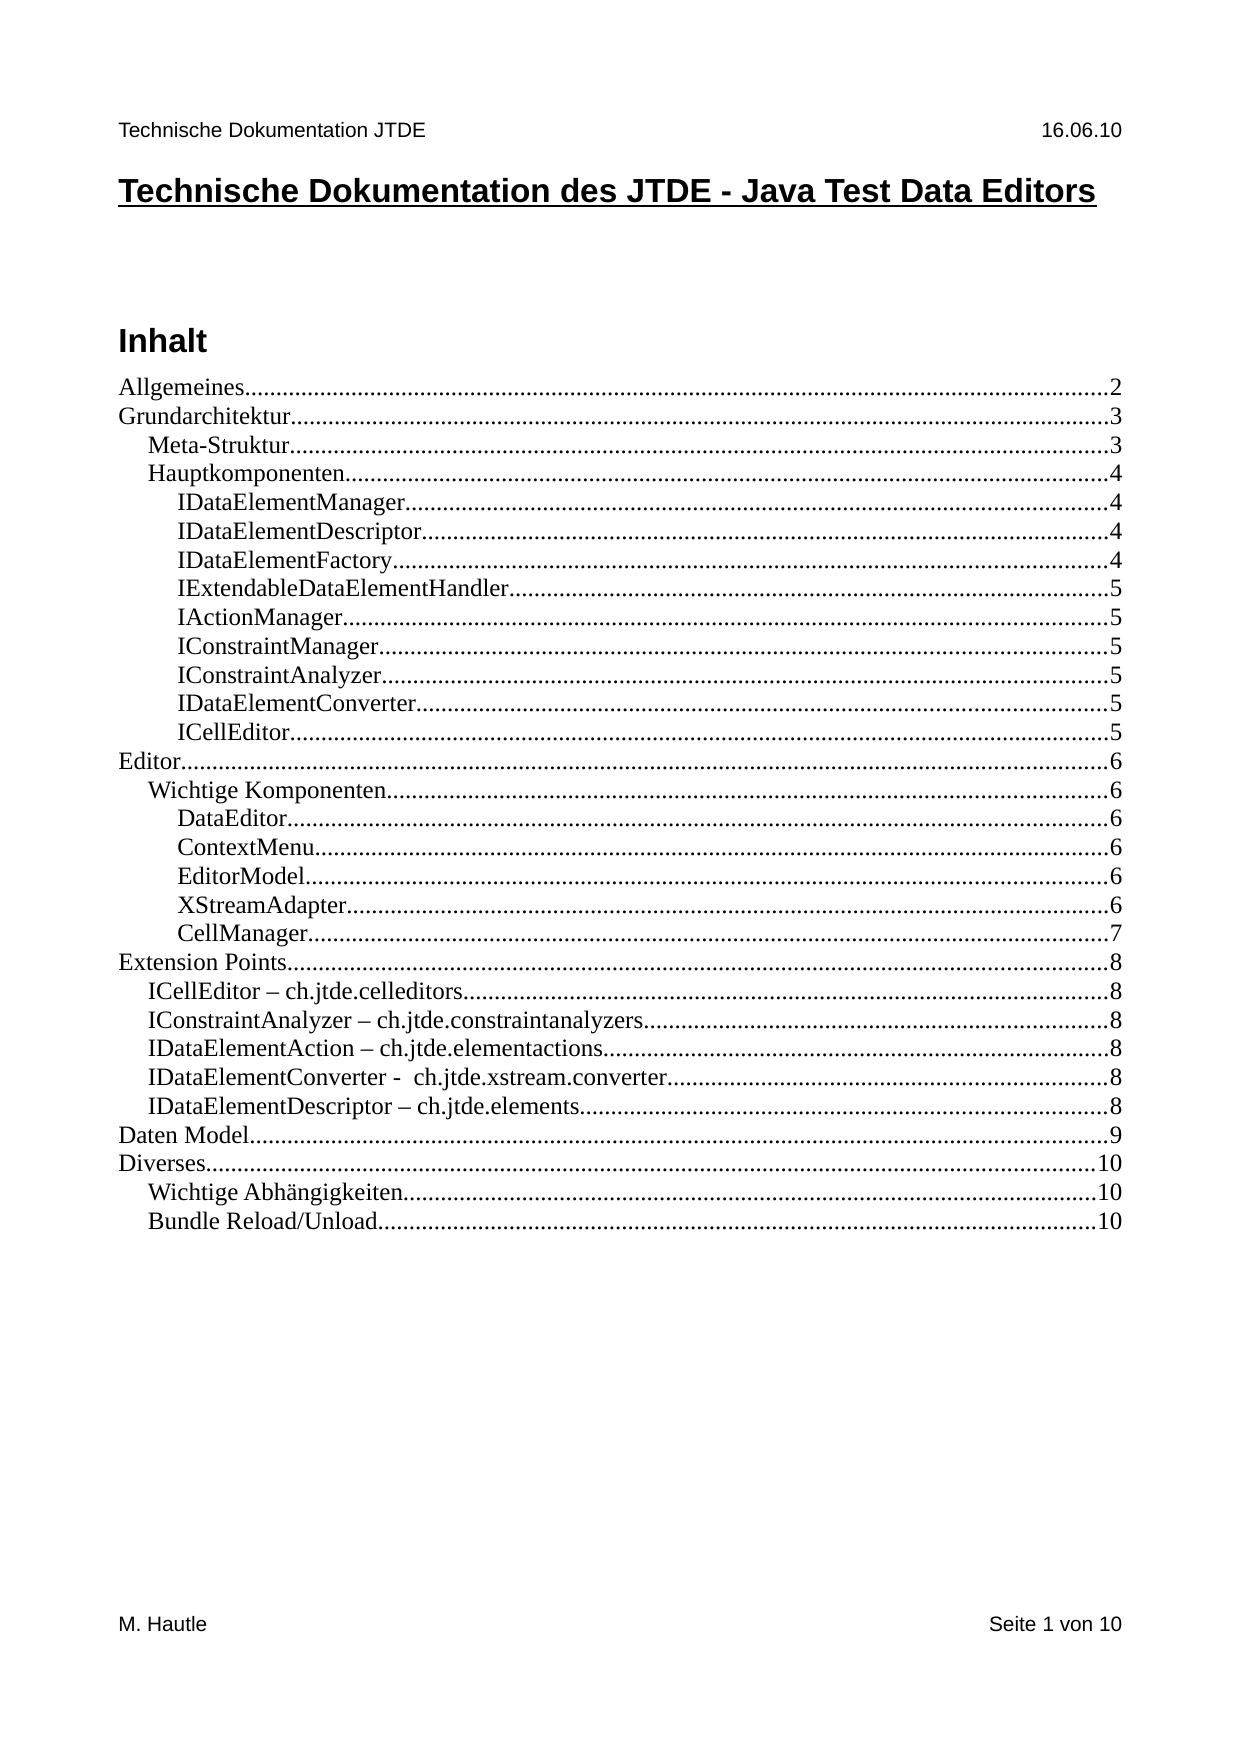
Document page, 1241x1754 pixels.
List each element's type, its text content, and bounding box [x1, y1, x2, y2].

text IDataElementAction – ch.jtde.elementactions 8 [148, 1033, 1122, 1062]
text IDataElementManager 4 [177, 487, 1122, 516]
text Wichtige Abhängigkeiten 10 [148, 1177, 1122, 1206]
text Grundarchitektur 3 [118, 401, 1122, 430]
text ContextMenu 6 [177, 832, 1122, 861]
text IDataElementConverter 5 [177, 688, 1122, 717]
text IConstraintAnalyzer – ch.jtde.constraintanalyzers 8 [148, 1005, 1122, 1033]
text ICellEditor – ch.jtde.celleditors 8 [148, 976, 1122, 1005]
text XStreamAdapter 6 [177, 890, 1122, 918]
text CellManager 7 [177, 918, 1122, 947]
text IConstraintAnalyzer 5 [177, 660, 1122, 688]
text Extension Points 8 [118, 947, 1122, 976]
text IConstraintManager 5 [177, 631, 1122, 660]
text Bundle Reload/Unload 10 [148, 1206, 1122, 1235]
text IDataElementFactory 4 [177, 545, 1122, 573]
text IDataElementDescriptor 4 [177, 516, 1122, 545]
text Wichtige Komponenten 6 [148, 775, 1122, 803]
text ICellEditor 5 [177, 717, 1122, 746]
text Daten Model 9 [118, 1120, 1122, 1148]
text IDataElementConverter - ch.jtde.xstream.converter 8 [148, 1062, 1122, 1091]
text DataEditor 6 [177, 803, 1122, 832]
text IExtendableDataElementHandler 5 [177, 573, 1122, 602]
text IDataElementDescriptor – ch.jtde.elements 8 [148, 1091, 1122, 1120]
text Meta-Struktur 3 [148, 430, 1122, 458]
text Hauptkomponenten 4 [148, 458, 1122, 487]
text Editor 6 [118, 746, 1122, 775]
text IActionManager 5 [177, 602, 1122, 631]
text EditorModel 6 [177, 861, 1122, 890]
text Technische Dokumentation des JTDE - Java Test Data Editors [118, 172, 1122, 210]
subtitle Inhalt [118, 321, 1122, 360]
text Diverses 10 [118, 1148, 1122, 1177]
text Allgemeines 2 [118, 372, 1122, 401]
